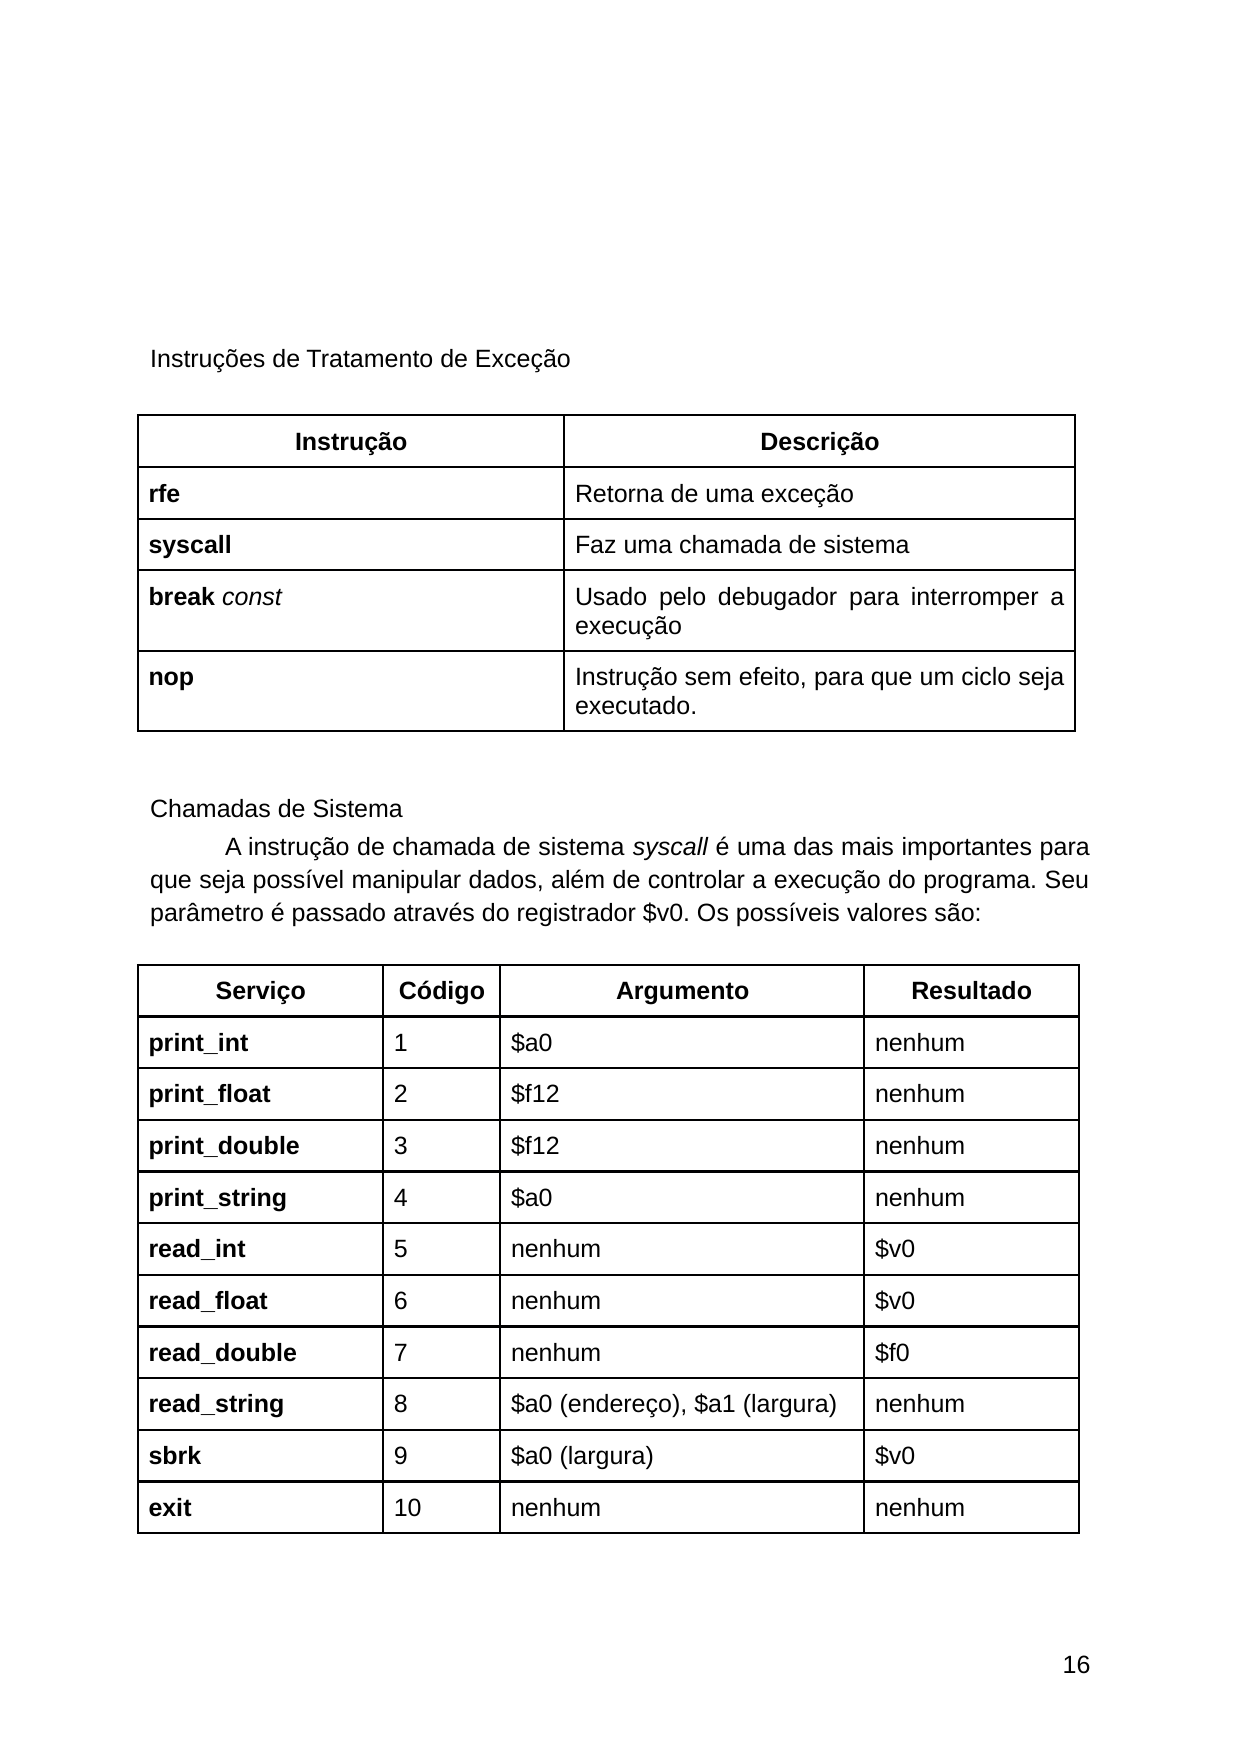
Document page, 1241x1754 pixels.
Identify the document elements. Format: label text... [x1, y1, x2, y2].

table_cell print_int [139, 1018, 382, 1067]
subtitle Instruções de Tratamento de Exceção [150, 344, 1090, 373]
table_cell Usado pelo debugador para interromper a execução [565, 571, 1074, 650]
table_cell $v0 [865, 1276, 1078, 1325]
table_header Serviço [139, 966, 382, 1015]
table_cell read_double [139, 1328, 382, 1377]
table_cell $a0 [501, 1173, 863, 1222]
table_cell nenhum [501, 1224, 863, 1274]
table_cell Faz uma chamada de sistema [565, 520, 1074, 569]
table_cell break const [139, 571, 563, 650]
table_cell nenhum [865, 1018, 1078, 1067]
table_cell $v0 [865, 1224, 1078, 1274]
table_cell $a0 (endereço), $a1 (largura) [501, 1379, 863, 1429]
table_cell 5 [384, 1224, 499, 1274]
table_cell read_float [139, 1276, 382, 1325]
table_cell nenhum [865, 1173, 1078, 1222]
table_cell nenhum [501, 1276, 863, 1325]
table_cell $f12 [501, 1121, 863, 1170]
table_cell read_string [139, 1379, 382, 1429]
table_cell Retorna de uma exceção [565, 468, 1074, 518]
table_cell 8 [384, 1379, 499, 1429]
table_cell sbrk [139, 1431, 382, 1480]
table_header Instrução [139, 416, 563, 466]
table_header Resultado [865, 966, 1078, 1015]
table_cell nenhum [865, 1069, 1078, 1119]
subtitle Chamadas de Sistema [150, 794, 1090, 823]
table_header Argumento [501, 966, 863, 1015]
table_cell $f0 [865, 1328, 1078, 1377]
table_cell $v0 [865, 1431, 1078, 1480]
table_cell syscall [139, 520, 563, 569]
table_cell print_string [139, 1173, 382, 1222]
table_header Código [384, 966, 499, 1015]
table_cell 4 [384, 1173, 499, 1222]
table_cell 1 [384, 1018, 499, 1067]
table_cell nenhum [865, 1483, 1078, 1532]
table_cell 3 [384, 1121, 499, 1170]
table_cell 2 [384, 1069, 499, 1119]
table_cell nenhum [865, 1121, 1078, 1170]
table_cell read_int [139, 1224, 382, 1274]
table_cell 9 [384, 1431, 499, 1480]
table_cell nenhum [501, 1328, 863, 1377]
table_cell 7 [384, 1328, 499, 1377]
table_cell print_double [139, 1121, 382, 1170]
table_header Descrição [565, 416, 1074, 466]
table_cell print_float [139, 1069, 382, 1119]
table_cell $a0 (largura) [501, 1431, 863, 1480]
table_cell 6 [384, 1276, 499, 1325]
table_cell nenhum [501, 1483, 863, 1532]
table_cell nenhum [865, 1379, 1078, 1429]
text A instrução de chamada de sistema syscall é uma das mais importantes para que seja possível manipular dados, além de controlar a execução do programa. Seu parâmetro é passado através do registrador $v0. Os possíveis valores são: [150, 832, 1090, 926]
table_cell nop [139, 652, 563, 730]
table_cell $a0 [501, 1018, 863, 1067]
table_cell Instrução sem efeito, para que um ciclo seja executado. [565, 652, 1074, 730]
table_cell rfe [139, 468, 563, 518]
table_cell $f12 [501, 1069, 863, 1119]
table_cell exit [139, 1483, 382, 1532]
table_cell 10 [384, 1483, 499, 1532]
